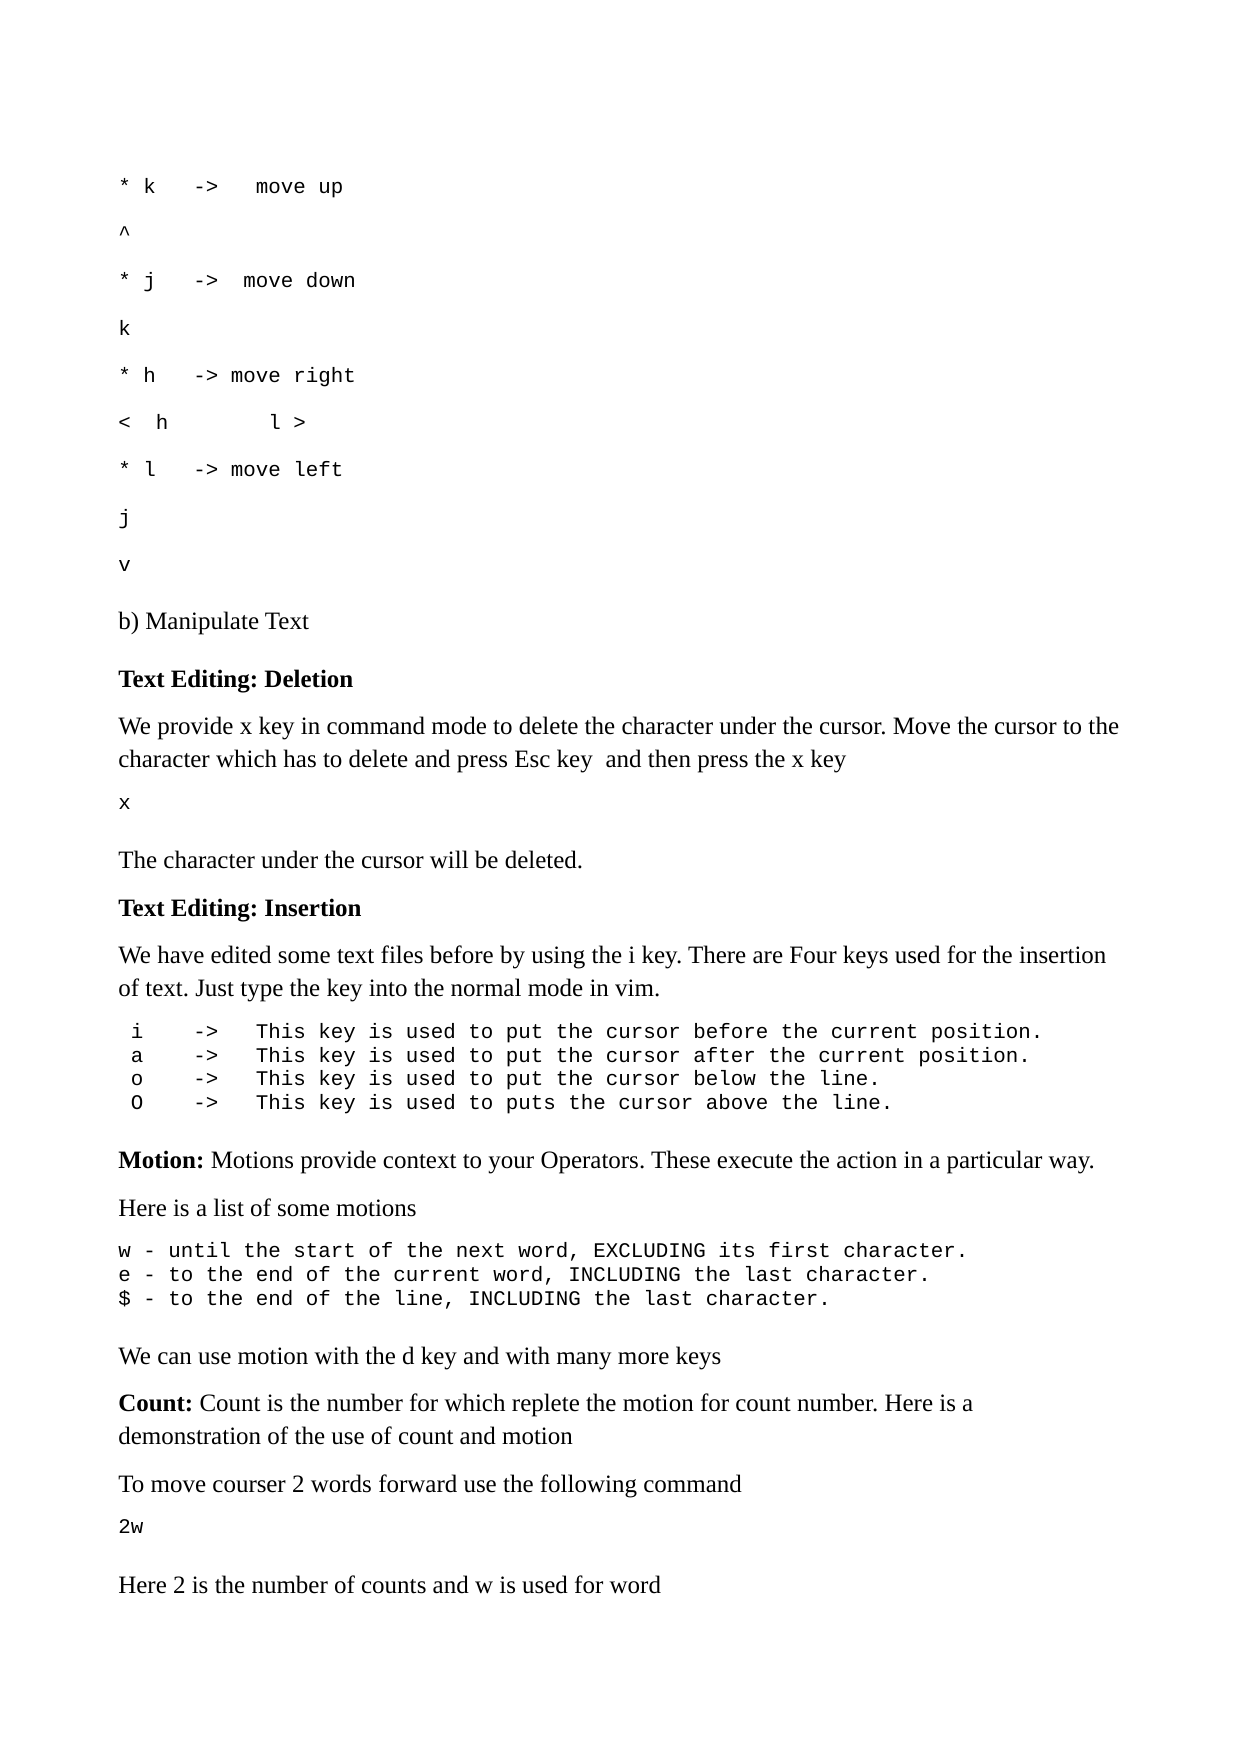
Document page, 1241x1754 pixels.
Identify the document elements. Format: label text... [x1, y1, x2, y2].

text $ - to the end of the line, INCLUDING the last character. [118, 1288, 1122, 1311]
text * h -> move right [118, 365, 1122, 388]
text Text Editing: Insertion [118, 893, 1122, 922]
text Here 2 is the number of counts and w is used for word [118, 1570, 1122, 1598]
text * l -> move left [118, 459, 1122, 483]
text j [118, 507, 1122, 530]
text * j -> move down [118, 270, 1122, 294]
text w - until the start of the next word, EXCLUDING its first character. [118, 1240, 1122, 1264]
text e - to the end of the current word, INCLUDING the last character. [118, 1264, 1122, 1288]
text Here is a list of some motions [118, 1193, 1122, 1221]
text We have edited some text files before by using the i key. There are Four keys used for the insertion of text. Just type the key into the normal mode in vim. [118, 940, 1122, 1002]
text O -> This key is used to puts the cursor above the line. [118, 1092, 1122, 1116]
text i -> This key is used to put the cursor before the current position. [118, 1021, 1122, 1045]
text v [118, 554, 1122, 578]
text a -> This key is used to put the cursor after the current position. [118, 1045, 1122, 1068]
text b) Manipulate Text [118, 606, 1122, 635]
text We provide x key in command mode to delete the character under the cursor. Move the cursor to the character which has to delete and press Esc key and then press the x key [118, 711, 1122, 773]
text < h l > [118, 412, 1122, 436]
text * k -> move up [118, 176, 1122, 199]
text k [118, 317, 1122, 341]
text Count: Count is the number for which replete the motion for count number. Here is a demonstration of the use of count and motion [118, 1388, 1122, 1450]
text Text Editing: Deletion [118, 664, 1122, 693]
text x [118, 792, 1122, 816]
text We can use motion with the d key and with many more keys [118, 1341, 1122, 1369]
text Motion: Motions provide context to your Operators. These execute the action in a particular way. [118, 1145, 1122, 1174]
text 2w [118, 1517, 1122, 1540]
text o -> This key is used to put the cursor below the line. [118, 1068, 1122, 1092]
text ^ [118, 223, 1122, 247]
text The character under the cursor will be deleted. [118, 845, 1122, 874]
text To move courser 2 words forward use the following command [118, 1469, 1122, 1498]
